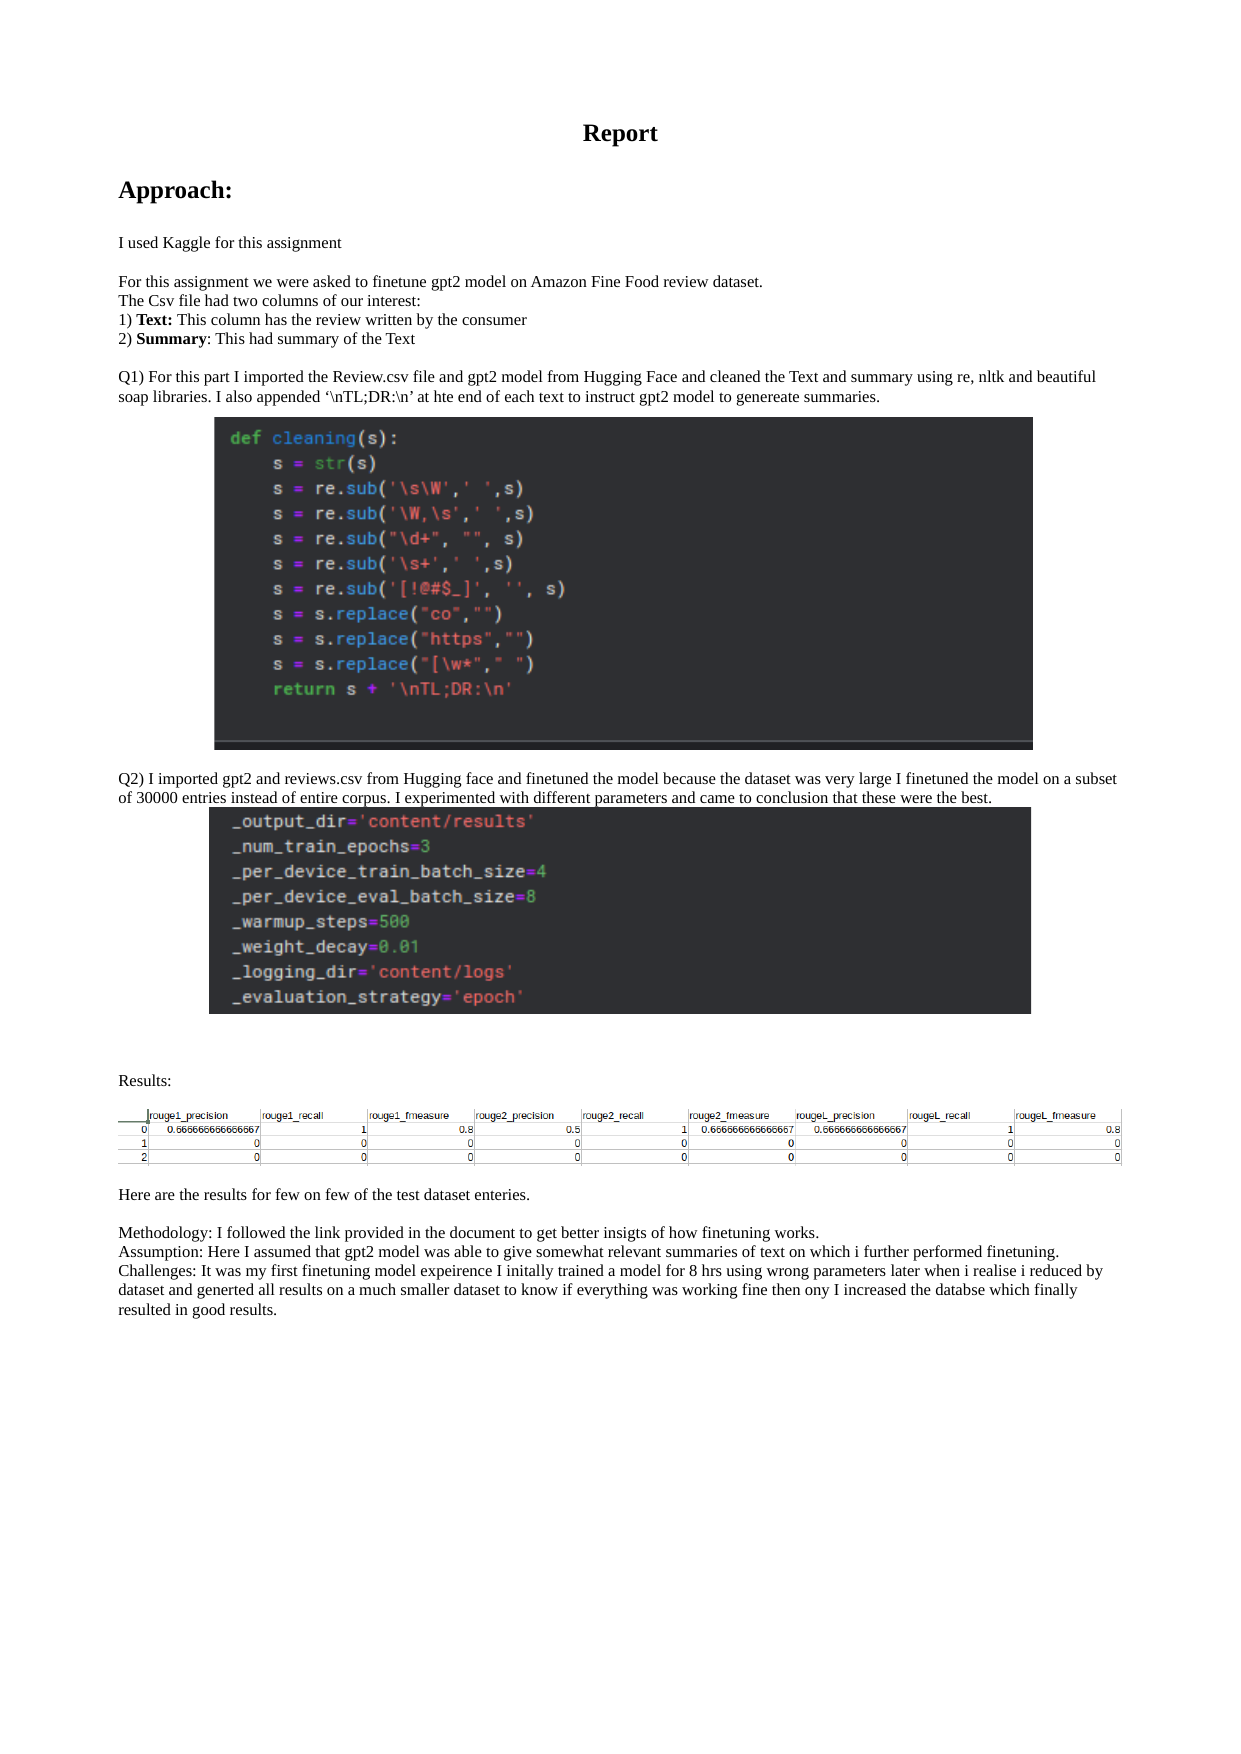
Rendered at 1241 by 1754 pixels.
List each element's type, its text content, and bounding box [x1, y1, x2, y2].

text 1) Text: This column has the review written by the consumer [118, 310, 1122, 329]
text Assumption: Here I assumed that gpt2 model was able to give somewhat relevant summaries of text on which i further performed finetuning. [118, 1242, 1122, 1261]
text Challenges: It was my first finetuning model expeirence I initally trained a model for 8 hrs using wrong parameters later when i realise i reduced by dataset and generted all results on a much smaller dataset to know if everything was working fine then ony I increased the databse which finally resulted in good results. [118, 1261, 1122, 1318]
text Here are the results for few on few of the test dataset enteries. [118, 1184, 1122, 1203]
text Results: [118, 1071, 1122, 1090]
picture [209, 807, 1032, 1014]
text For this assignment we were asked to finetune gpt2 model on Amazon Fine Food review dataset. [118, 271, 1122, 291]
text Q1) For this part I imported the Review.csv file and gpt2 model from Hugging Face and cleaned the Text and summary using re, nltk and beautiful soap libraries. I also appended ‘\nTL;DR:\n’ at hte end of each text to instruct gpt2 model to genereate summaries. [118, 367, 1122, 406]
text Methodology: I followed the link provided in the document to get better insigts of how finetuning works. [118, 1223, 1122, 1242]
picture [118, 1109, 1123, 1166]
text The Csv file had two columns of our interest: [118, 291, 1122, 310]
picture [214, 417, 1033, 750]
text Approach: [118, 176, 1122, 204]
text Report [118, 118, 1122, 147]
text 2) Summary: This had summary of the Text [118, 329, 1122, 348]
text I used Kaggle for this assignment [118, 233, 1122, 252]
text Q2) I imported gpt2 and reviews.csv from Hugging face and finetuned the model because the dataset was very large I finetuned the model on a subset of 30000 entries instead of entire corpus. I experimented with different parameters and came to conclusion that these were the best. [118, 769, 1122, 807]
